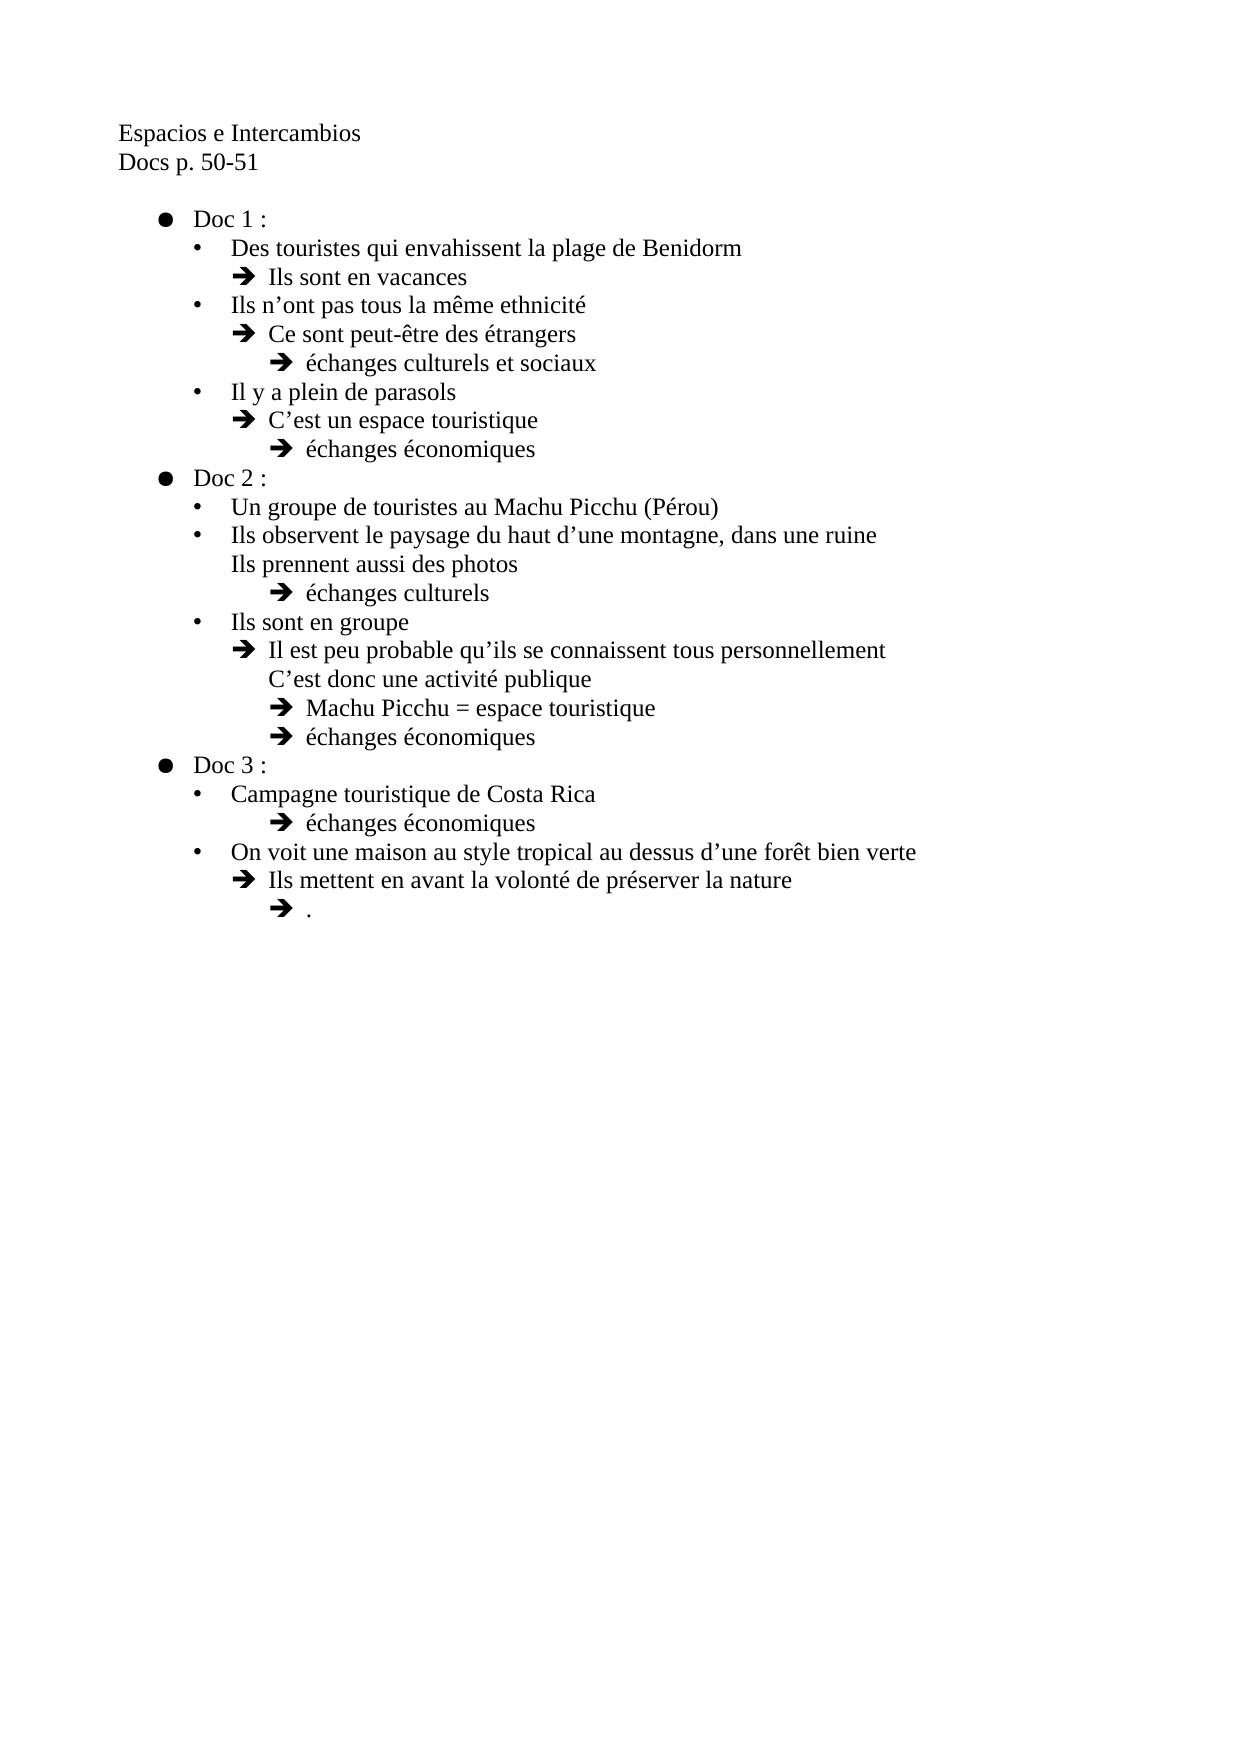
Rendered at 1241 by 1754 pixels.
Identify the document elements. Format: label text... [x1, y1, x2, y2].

list Doc 2 : [156, 463, 1122, 492]
text Espacios e Intercambios [118, 118, 1122, 147]
list Campagne touristique de Costa Rica [193, 779, 1122, 808]
list On voit une maison au style tropical au dessus d’une forêt bien verte [193, 837, 1122, 866]
list Ils prennent aussi des photos [193, 549, 1122, 578]
list Doc 3 : [156, 751, 1122, 779]
list échanges culturels et sociaux [268, 348, 1122, 377]
list . [268, 894, 1122, 923]
list Des touristes qui envahissent la plage de Benidorm [193, 233, 1122, 262]
list Un groupe de touristes au Machu Picchu (Pérou) [193, 492, 1122, 521]
list Machu Picchu = espace touristique [268, 693, 1122, 722]
list échanges culturels [268, 578, 1122, 607]
list Ils sont en groupe [193, 607, 1122, 636]
list Doc 1 : [156, 204, 1122, 233]
list C’est donc une activité publique [231, 664, 1122, 693]
list Ils mettent en avant la volonté de préserver la nature [231, 866, 1122, 894]
list échanges économiques [268, 722, 1122, 751]
list Ils observent le paysage du haut d’une montagne, dans une ruine [193, 521, 1122, 549]
list Ils sont en vacances [231, 262, 1122, 291]
list Ce sont peut-être des étrangers [231, 319, 1122, 348]
list échanges économiques [268, 434, 1122, 463]
list C’est un espace touristique [231, 406, 1122, 434]
list Ils n’ont pas tous la même ethnicité [193, 291, 1122, 319]
text Docs p. 50-51 [118, 147, 1122, 176]
list Il y a plein de parasols [193, 377, 1122, 406]
list échanges économiques [268, 808, 1122, 837]
list Il est peu probable qu’ils se connaissent tous personnellement [231, 636, 1122, 664]
